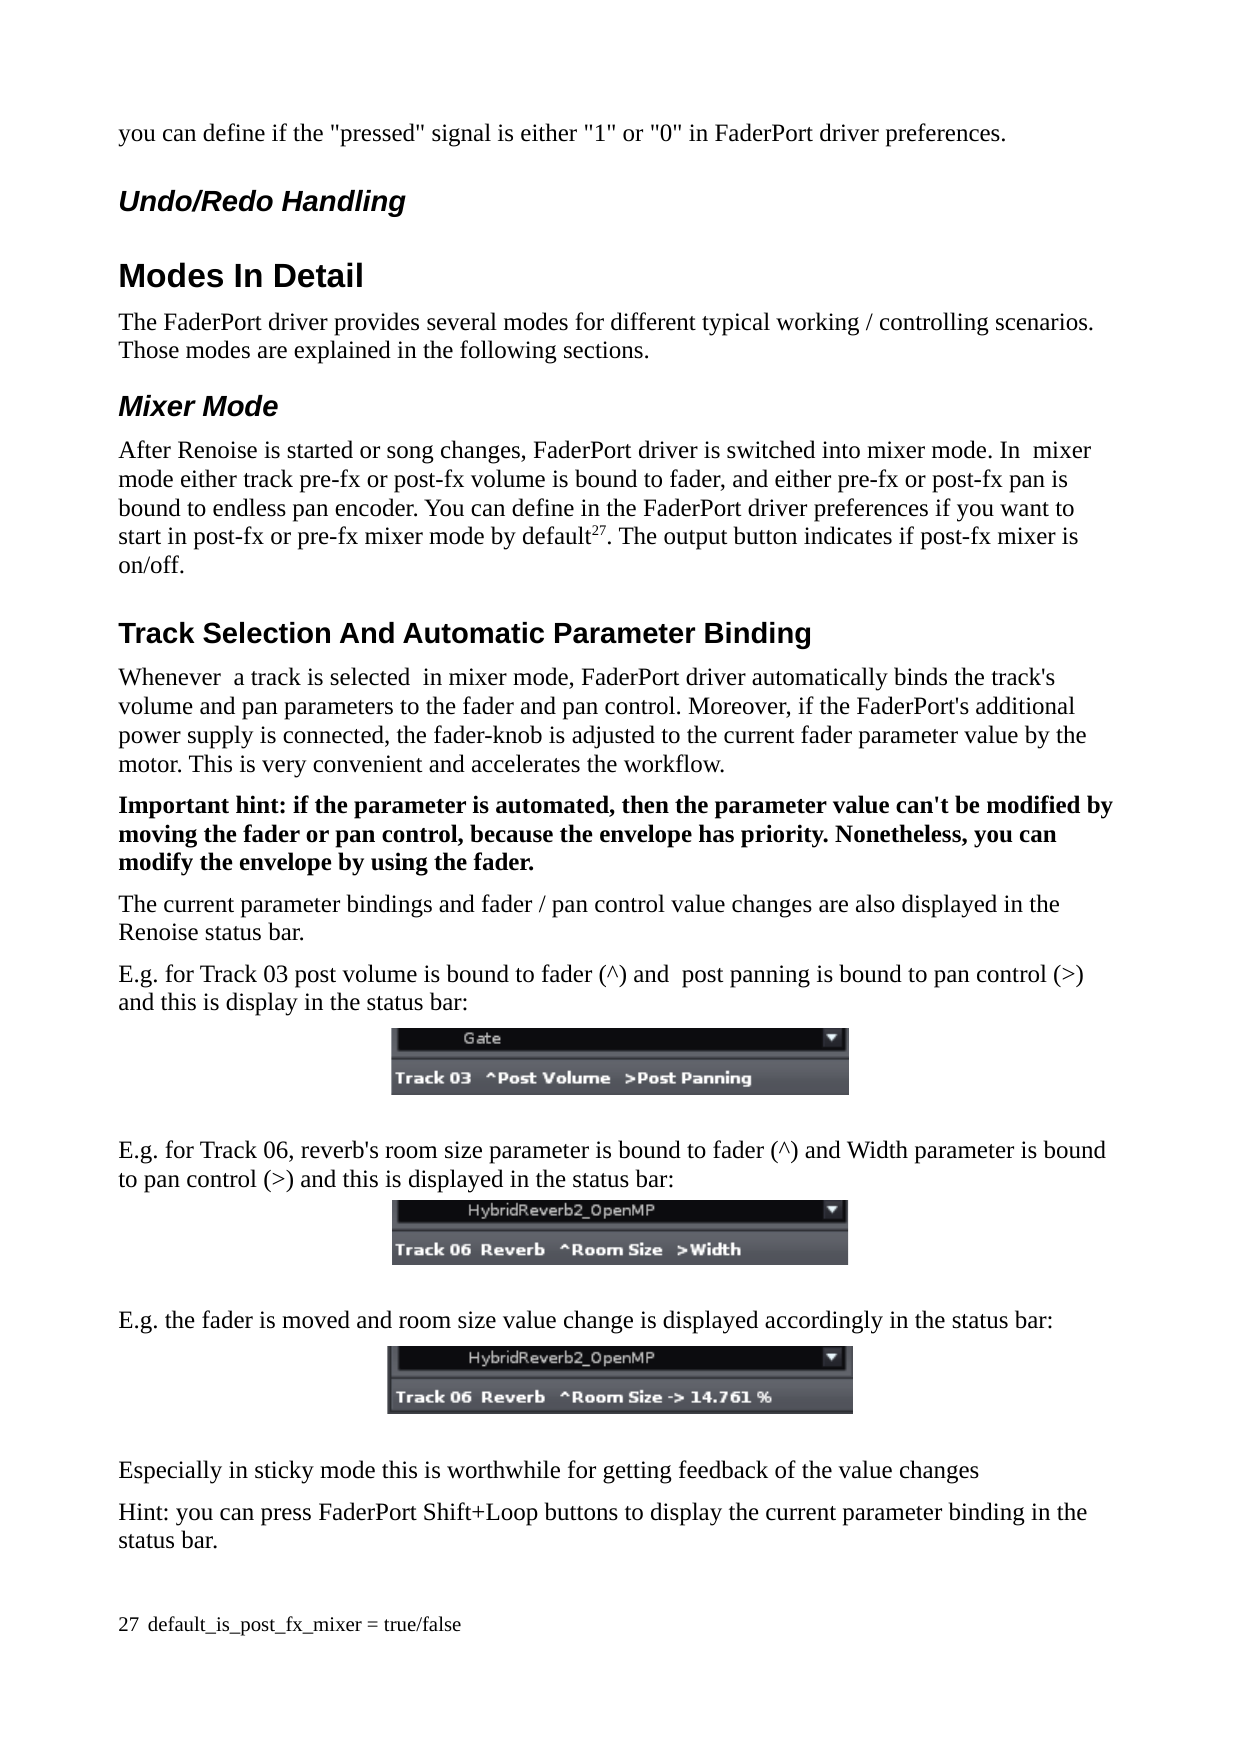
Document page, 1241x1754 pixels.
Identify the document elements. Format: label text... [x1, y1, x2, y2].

text you can define if the "pressed" signal is either "1" or "0" in FaderPort driver preferences. [118, 118, 1122, 147]
picture [392, 1200, 849, 1265]
text default_is_post_fx_mixer = true/false [118, 1612, 1122, 1636]
text E.g. for Track 03 post volume is bound to fader (^) and post panning is bound to pan control (>) and this is display in the status bar: [118, 959, 1122, 1016]
text Hint: you can press FaderPort Shift+Loop buttons to display the current parameter binding in the status bar. [118, 1497, 1122, 1554]
text E.g. the fader is moved and room size value change is displayed accordingly in the status bar: [118, 1306, 1122, 1334]
text The FaderPort driver provides several modes for different typical working / controlling scenarios. Those modes are explained in the following sections. [118, 307, 1122, 364]
text Especially in sticky mode this is worthwhile for getting feedback of the value changes [118, 1455, 1122, 1484]
text Important hint: if the parameter is automated, then the parameter value can't be modified by moving the fader or pan control, because the envelope has priority. Nonetheless, you can modify the envelope by using the fader. [118, 790, 1122, 876]
subtitle Track Selection And Automatic Parameter Binding [118, 616, 1122, 650]
text Whenever a track is selected in mixer mode, FaderPort driver automatically binds the track's volume and pan parameters to the fader and pan control. Moreover, if the FaderPort's additional power supply is connected, the fader-knob is adjusted to the current fader parameter value by the motor. This is very convenient and accelerates the workflow. [118, 662, 1122, 777]
subtitle Modes In Detail [118, 255, 1122, 294]
text The current parameter bindings and fader / pan control value changes are also displayed in the Renoise status bar. [118, 889, 1122, 946]
text E.g. for Track 06, reverb's room size parameter is bound to fader (^) and Width parameter is bound to pan control (>) and this is displayed in the status bar: [118, 1136, 1122, 1193]
picture [391, 1028, 849, 1095]
picture [387, 1346, 853, 1414]
subtitle Undo/Redo Handling [118, 184, 1122, 218]
text After Renoise is started or song changes, FaderPort driver is switched into mixer mode. In mixer mode either track pre-fx or post-fx volume is bound to fader, and either pre-fx or post-fx pan is bound to endless pan encoder. You can define in the FaderPort driver preferences if you want to start in post-fx or pre-fx mixer mode by default. The output button indicates if post-fx mixer is on/off. [118, 435, 1122, 579]
subtitle Mixer Mode [118, 389, 1122, 423]
